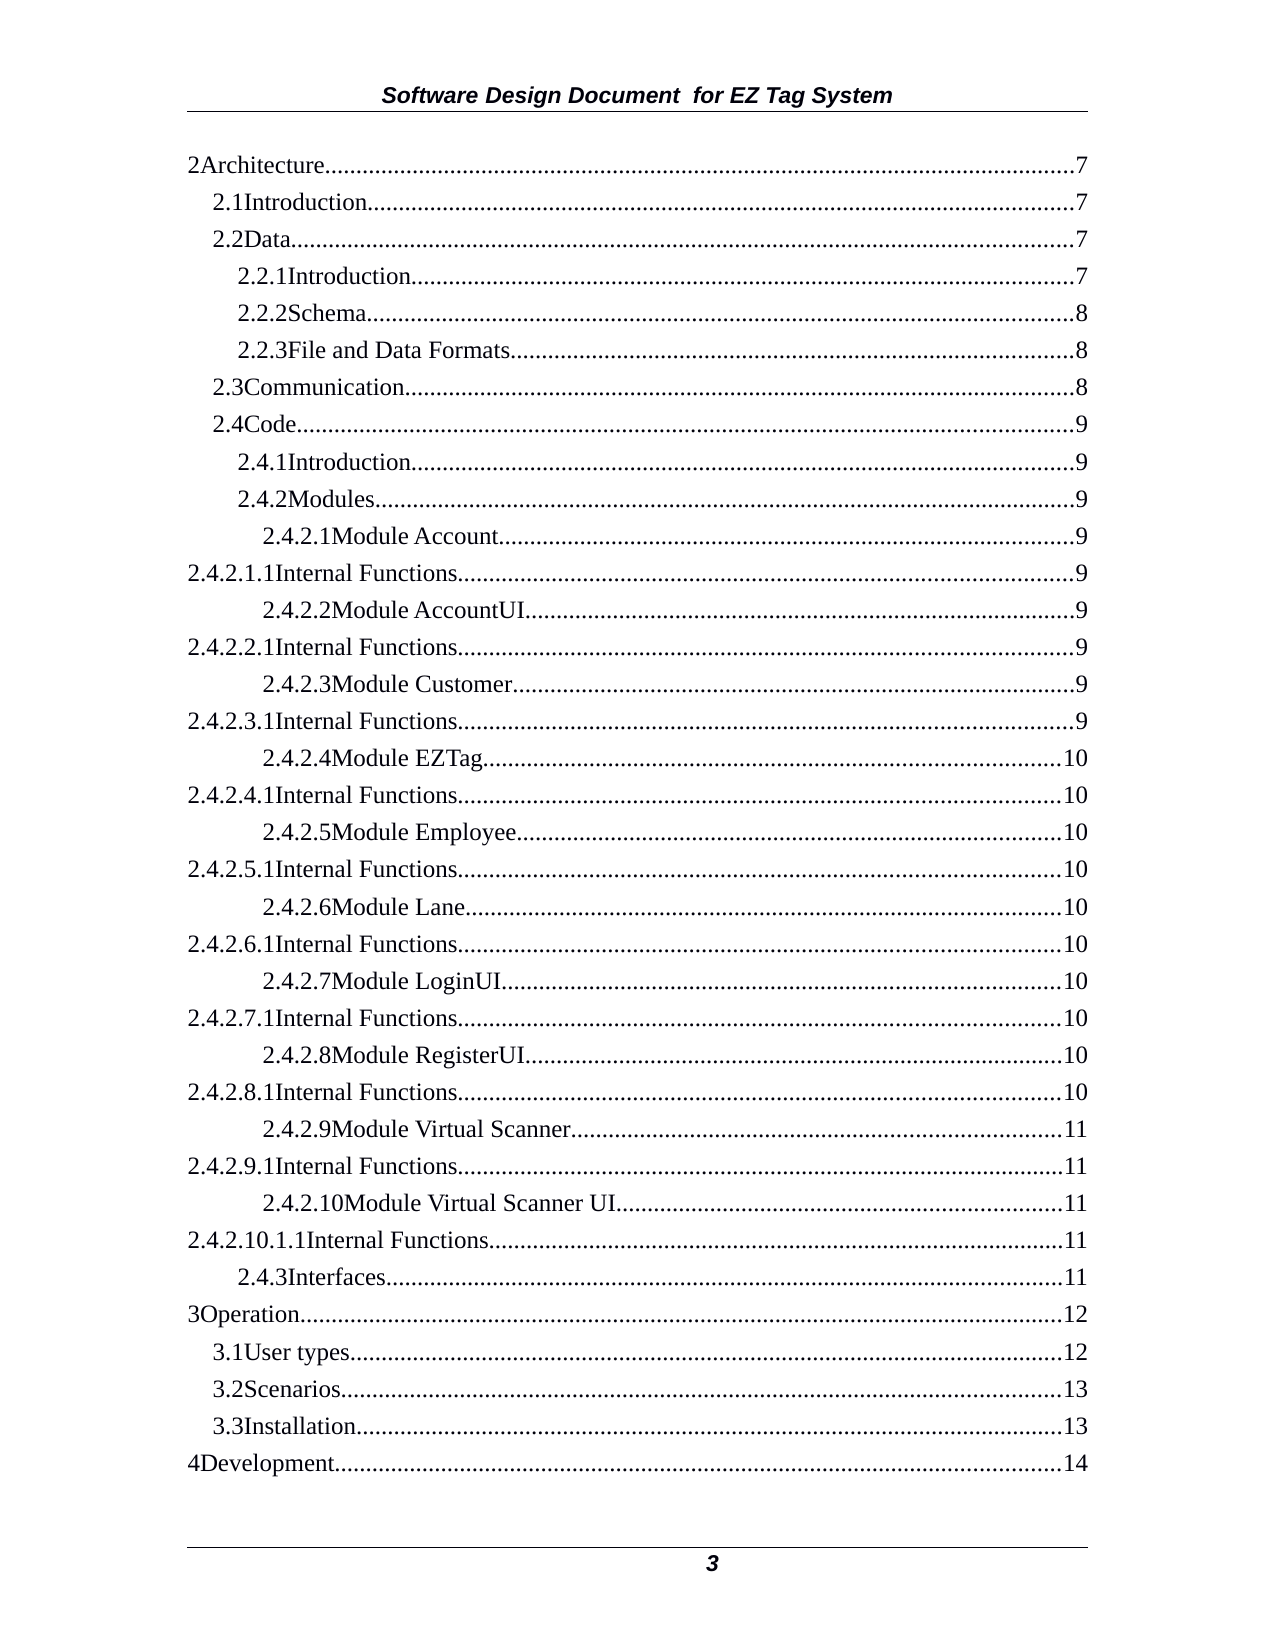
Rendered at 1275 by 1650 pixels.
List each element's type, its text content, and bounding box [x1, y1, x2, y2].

text 2.1Introduction 7 [212, 187, 1088, 216]
text 3.2Scenarios 13 [212, 1374, 1088, 1402]
text 2.2.2Schema 8 [237, 298, 1088, 327]
text 2.4.2.6Module Lane 10 [262, 892, 1088, 920]
text 2.4.2.9.1Internal Functions 11 [187, 1151, 1088, 1180]
text 2.4.2.8Module RegisterUI 10 [262, 1040, 1088, 1069]
text 2.4.2.2Module AccountUI 9 [262, 595, 1088, 624]
text 2.4.2.7Module LoginUI 10 [262, 966, 1088, 994]
text 3Operation 12 [187, 1299, 1088, 1328]
text 2.4.1Introduction 9 [237, 447, 1088, 475]
text 4Development 14 [187, 1448, 1088, 1477]
text 2.4.2.4Module EZTag 10 [262, 743, 1088, 772]
text 2.4.2.5Module Employee 10 [262, 817, 1088, 846]
text 2.4.2.4.1Internal Functions 10 [187, 780, 1088, 809]
text 2.4.2.10.1.1Internal Functions 11 [187, 1225, 1088, 1254]
text 2Architecture 7 [187, 150, 1088, 179]
text 2.4.2.1Module Account 9 [262, 521, 1088, 549]
text 2.2Data 7 [212, 224, 1088, 253]
text 2.4.3Interfaces 11 [237, 1262, 1088, 1291]
text 2.4.2.5.1Internal Functions 10 [187, 854, 1088, 883]
text 2.4.2.6.1Internal Functions 10 [187, 929, 1088, 957]
text 2.4.2.3.1Internal Functions 9 [187, 706, 1088, 735]
text 2.4Code 9 [212, 409, 1088, 438]
text 3.3Installation 13 [212, 1411, 1088, 1439]
text 2.2.1Introduction 7 [237, 261, 1088, 290]
text 2.4.2.7.1Internal Functions 10 [187, 1003, 1088, 1032]
text 2.4.2.10Module Virtual Scanner UI 11 [262, 1188, 1088, 1217]
text 2.3Communication 8 [212, 372, 1088, 401]
text 2.4.2.3Module Customer 9 [262, 669, 1088, 698]
text 2.2.3File and Data Formats 8 [237, 335, 1088, 364]
text 2.4.2.8.1Internal Functions 10 [187, 1077, 1088, 1106]
text 2.4.2.2.1Internal Functions 9 [187, 632, 1088, 661]
text 2.4.2Modules 9 [237, 484, 1088, 512]
text 2.4.2.9Module Virtual Scanner 11 [262, 1114, 1088, 1143]
text 3.1User types 12 [212, 1337, 1088, 1365]
text 2.4.2.1.1Internal Functions 9 [187, 558, 1088, 587]
